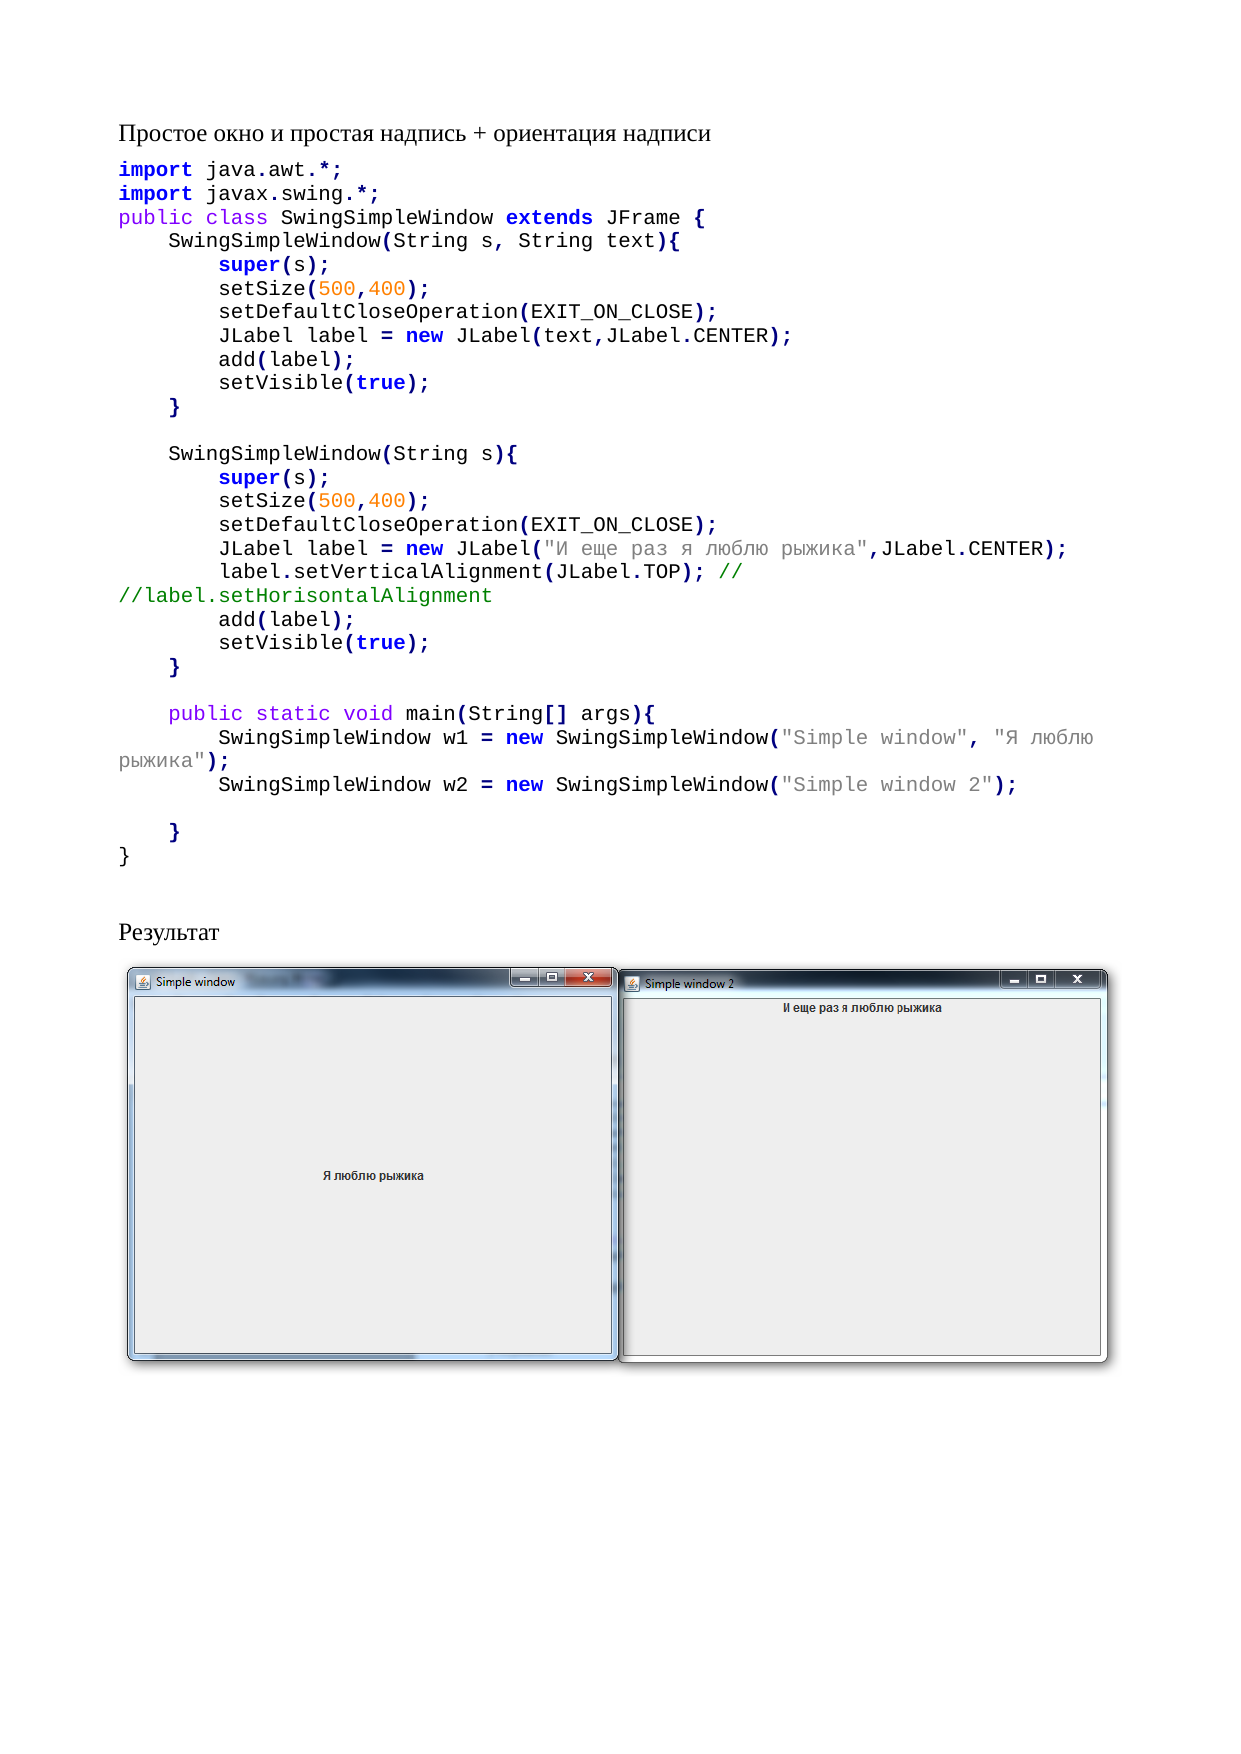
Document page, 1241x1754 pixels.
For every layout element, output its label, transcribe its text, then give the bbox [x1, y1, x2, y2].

text super(s); [118, 467, 1122, 490]
text setSize(500,400); [118, 490, 1122, 514]
text SwingSimpleWindow w1 = new SwingSimpleWindow("Simple window", "Я люблю рыжика"); [118, 727, 1122, 774]
text super(s); [118, 254, 1122, 278]
text add(label); [118, 348, 1122, 372]
text add(label); [118, 609, 1122, 632]
text setDefaultCloseOperation(EXIT_ON_CLOSE); [118, 301, 1122, 325]
text setVisible(true); [118, 372, 1122, 396]
text setDefaultCloseOperation(EXIT_ON_CLOSE); [118, 514, 1122, 538]
text SwingSimpleWindow(String s, String text){ [118, 230, 1122, 254]
text Простое окно и простая надпись + ориентация надписи [118, 118, 1122, 147]
text } [118, 845, 1122, 869]
text } [118, 821, 1122, 845]
text public static void main(String[] args){ [118, 703, 1122, 727]
text public class SwingSimpleWindow extends JFrame { [118, 207, 1122, 230]
text JLabel label = new JLabel("И еще раз я люблю рыжика",JLabel.CENTER); [118, 538, 1122, 561]
text SwingSimpleWindow(String s){ [118, 443, 1122, 467]
text setVisible(true); [118, 632, 1122, 656]
text SwingSimpleWindow w2 = new SwingSimpleWindow("Simple window 2"); [118, 774, 1122, 798]
text } [118, 396, 1122, 419]
text Результат [118, 917, 1122, 946]
picture [118, 958, 1122, 1377]
text JLabel label = new JLabel(text,JLabel.CENTER); [118, 325, 1122, 348]
text } [118, 656, 1122, 679]
text label.setVerticalAlignment(JLabel.TOP); // //label.setHorisontalAlignment [118, 561, 1122, 609]
text import java.awt.*; [118, 159, 1122, 183]
text setSize(500,400); [118, 278, 1122, 301]
text import javax.swing.*; [118, 183, 1122, 207]
